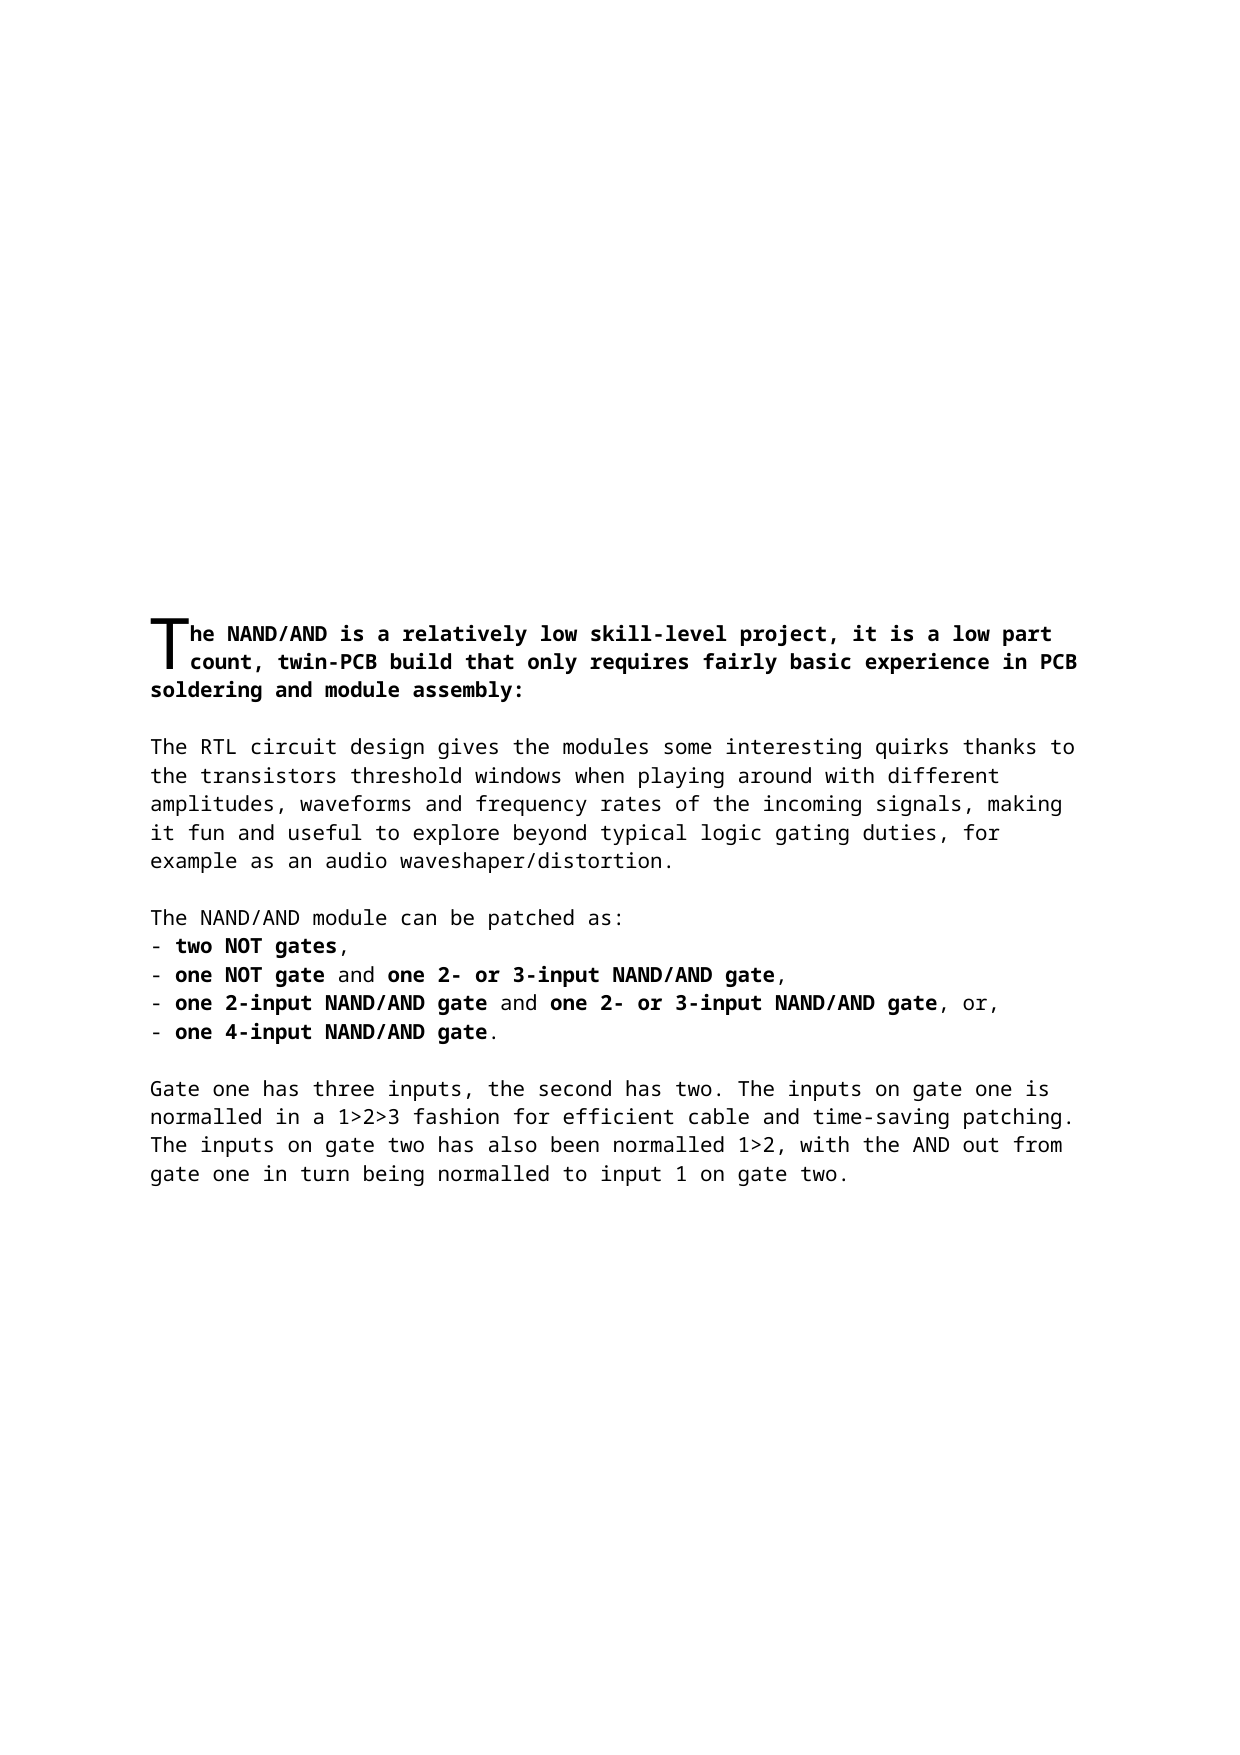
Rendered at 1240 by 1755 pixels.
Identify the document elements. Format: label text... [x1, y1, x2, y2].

text - one 4-input NAND/AND gate. [150, 1017, 1089, 1045]
text The RTL circuit design gives the modules some interesting quirks thanks to the transistors threshold windows when playing around with different amplitudes, waveforms and frequency rates of the incoming signals, making it fun and useful to explore beyond typical logic gating duties, for example as an audio waveshaper/distortion. [150, 732, 1089, 875]
text - two NOT gates, [150, 932, 1089, 960]
text Gate one has three inputs, the second has two. The inputs on gate one is normalled in a 1>2>3 fashion for efficient cable and time-saving patching. The inputs on gate two has also been normalled 1>2, with the AND out from gate one in turn being normalled to input 1 on gate two. [150, 1074, 1089, 1187]
text - one NOT gate and one 2- or 3-input NAND/AND gate, [150, 960, 1089, 988]
text - one 2-input NAND/AND gate and one 2- or 3-input NAND/AND gate, or, [150, 988, 1089, 1017]
text The NAND/AND is a relatively low skill-level project, it is a low part count, twin-PCB build that only requires fairly basic experience in PCB soldering and module assembly: [150, 619, 1089, 704]
text The NAND/AND module can be patched as: [150, 903, 1089, 932]
